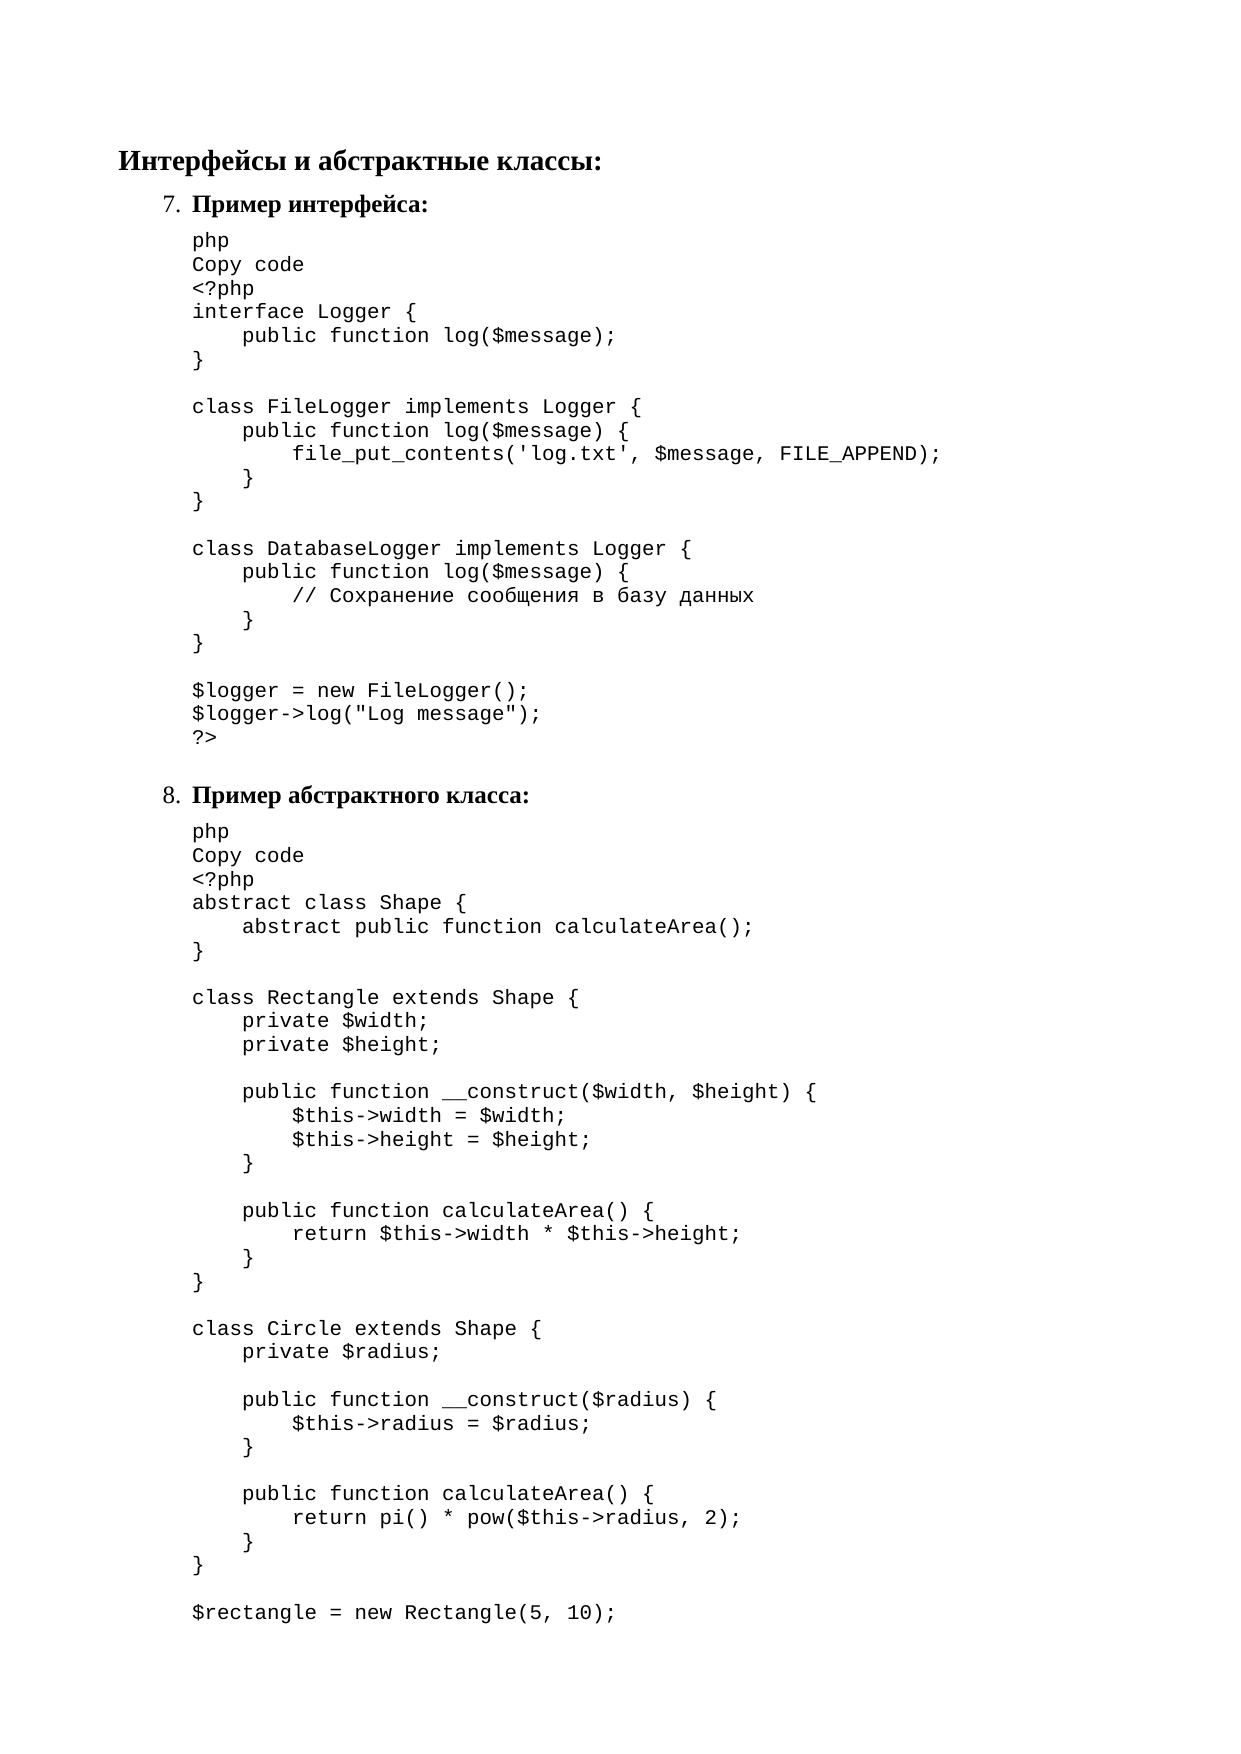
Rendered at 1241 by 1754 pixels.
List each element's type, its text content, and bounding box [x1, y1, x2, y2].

list Copy code [162, 845, 1122, 869]
list // Сохранение сообщения в базу данных [162, 585, 1122, 609]
list <?php [162, 869, 1122, 892]
list } [162, 939, 1122, 963]
list public function calculateArea() { [162, 1200, 1122, 1223]
list ?> [162, 727, 1122, 751]
list return $this->width * $this->height; [162, 1223, 1122, 1247]
list class Circle extends Shape { [162, 1318, 1122, 1342]
list interface Logger { [162, 301, 1122, 325]
list $rectangle = new Rectangle(5, 10); [162, 1602, 1122, 1625]
list php [162, 230, 1122, 254]
list $logger = new FileLogger(); [162, 680, 1122, 703]
list $this->height = $height; [162, 1129, 1122, 1152]
list <?php [162, 278, 1122, 301]
list Copy code [162, 254, 1122, 278]
list } [162, 609, 1122, 632]
list } [162, 1531, 1122, 1554]
list abstract class Shape { [162, 892, 1122, 916]
list public function log($message) { [162, 419, 1122, 443]
list private $width; [162, 1011, 1122, 1034]
list php [162, 821, 1122, 845]
list class DatabaseLogger implements Logger { [162, 538, 1122, 561]
list $logger->log("Log message"); [162, 703, 1122, 727]
list } [162, 1436, 1122, 1460]
list } [162, 467, 1122, 491]
list public function __construct($width, $height) { [162, 1081, 1122, 1105]
list $this->radius = $radius; [162, 1412, 1122, 1436]
list $this->width = $width; [162, 1105, 1122, 1129]
list public function log($message) { [162, 561, 1122, 585]
list } [162, 491, 1122, 514]
list class FileLogger implements Logger { [162, 396, 1122, 419]
list class Rectangle extends Shape { [162, 987, 1122, 1011]
list public function __construct($radius) { [162, 1389, 1122, 1412]
list } [162, 1554, 1122, 1578]
list abstract public function calculateArea(); [162, 916, 1122, 939]
list public function calculateArea() { [162, 1483, 1122, 1507]
list private $height; [162, 1034, 1122, 1058]
list private $radius; [162, 1342, 1122, 1365]
list } [162, 1247, 1122, 1271]
list } [162, 1271, 1122, 1294]
subtitle Интерфейсы и абстрактные классы: [118, 143, 1122, 177]
list Пример абстрактного класса: [162, 780, 1122, 809]
list } [162, 349, 1122, 372]
list file_put_contents('log.txt', $message, FILE_APPEND); [162, 443, 1122, 467]
list } [162, 1152, 1122, 1176]
list Пример интерфейса: [162, 189, 1122, 218]
list public function log($message); [162, 325, 1122, 349]
list return pi() * pow($this->radius, 2); [162, 1507, 1122, 1531]
list } [162, 632, 1122, 656]
